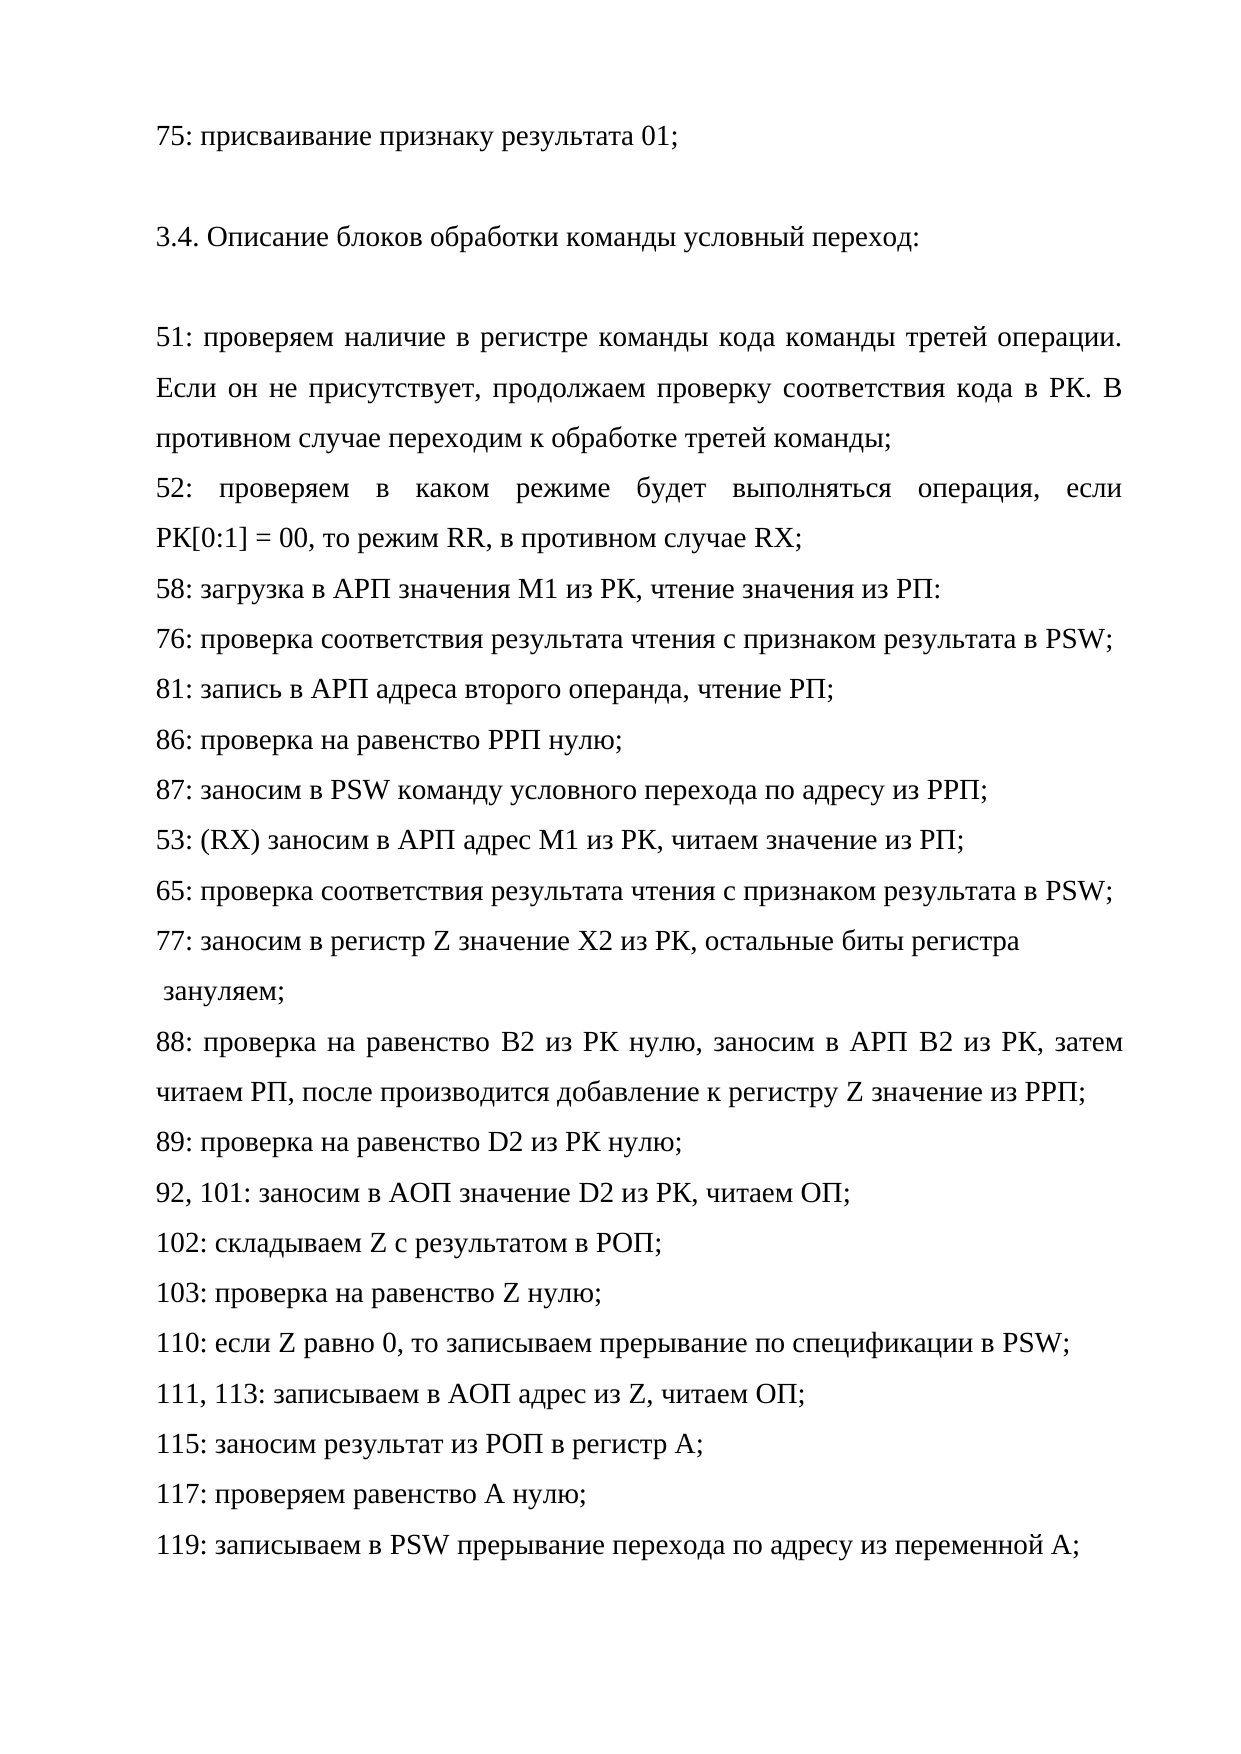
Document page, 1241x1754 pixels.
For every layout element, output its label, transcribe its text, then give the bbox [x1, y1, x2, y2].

text 65: проверка соответствия результата чтения с признаком результата в PSW; [156, 873, 1123, 906]
text 103: проверка на равенство Z нулю; [156, 1275, 1123, 1309]
text 111, 113: записываем в АОП адрес из Z, читаем ОП; [156, 1376, 1123, 1409]
text 51: проверяем наличие в регистре команды кода команды третей операции. Если он не присутствует, продолжаем проверку соответствия кода в РК. В противном случае переходим к обработке третей команды; [156, 319, 1123, 453]
text 89: проверка на равенство D2 из РК нулю; [156, 1124, 1123, 1158]
text 88: проверка на равенство B2 из РК нулю, заносим в АРП B2 из РК, затем читаем РП, после производится добавление к регистру Z значение из РРП; [156, 1024, 1123, 1108]
text 58: загрузка в АРП значения М1 из РК, чтение значения из РП: [156, 571, 1123, 604]
text 102: складываем Z с результатом в РОП; [156, 1225, 1123, 1258]
text 117: проверяем равенство А нулю; [156, 1477, 1123, 1510]
text 115: заносим результат из РОП в регистр А; [156, 1426, 1123, 1460]
text 92, 101: заносим в АОП значение D2 из РК, читаем ОП; [156, 1175, 1123, 1208]
text зануляем; [156, 973, 1123, 1007]
text 53: (RX) заносим в АРП адрес М1 из РК, читаем значение из РП; [156, 822, 1123, 856]
text 76: проверка соответствия результата чтения с признаком результата в PSW; [156, 621, 1123, 655]
text 77: заносим в регистр Z значение X2 из РК, остальные биты регистра [156, 923, 1123, 957]
text 75: присваивание признаку результата 01; [156, 118, 1123, 152]
text 87: заносим в PSW команду условного перехода по адресу из РРП; [156, 772, 1123, 806]
text 52: проверяем в каком режиме будет выполняться операция, если РК[0:1] = 00, то режим RR, в противном случае RX; [156, 470, 1123, 554]
text 86: проверка на равенство РРП нулю; [156, 722, 1123, 755]
text 81: запись в АРП адреса второго операнда, чтение РП; [156, 672, 1123, 705]
text 119: записываем в PSW прерывание перехода по адресу из переменной А; [156, 1527, 1123, 1560]
text 3.4. Описание блоков обработки команды условный переход: [156, 219, 1122, 252]
text 110: если Z равно 0, то записываем прерывание по спецификации в PSW; [156, 1326, 1123, 1359]
